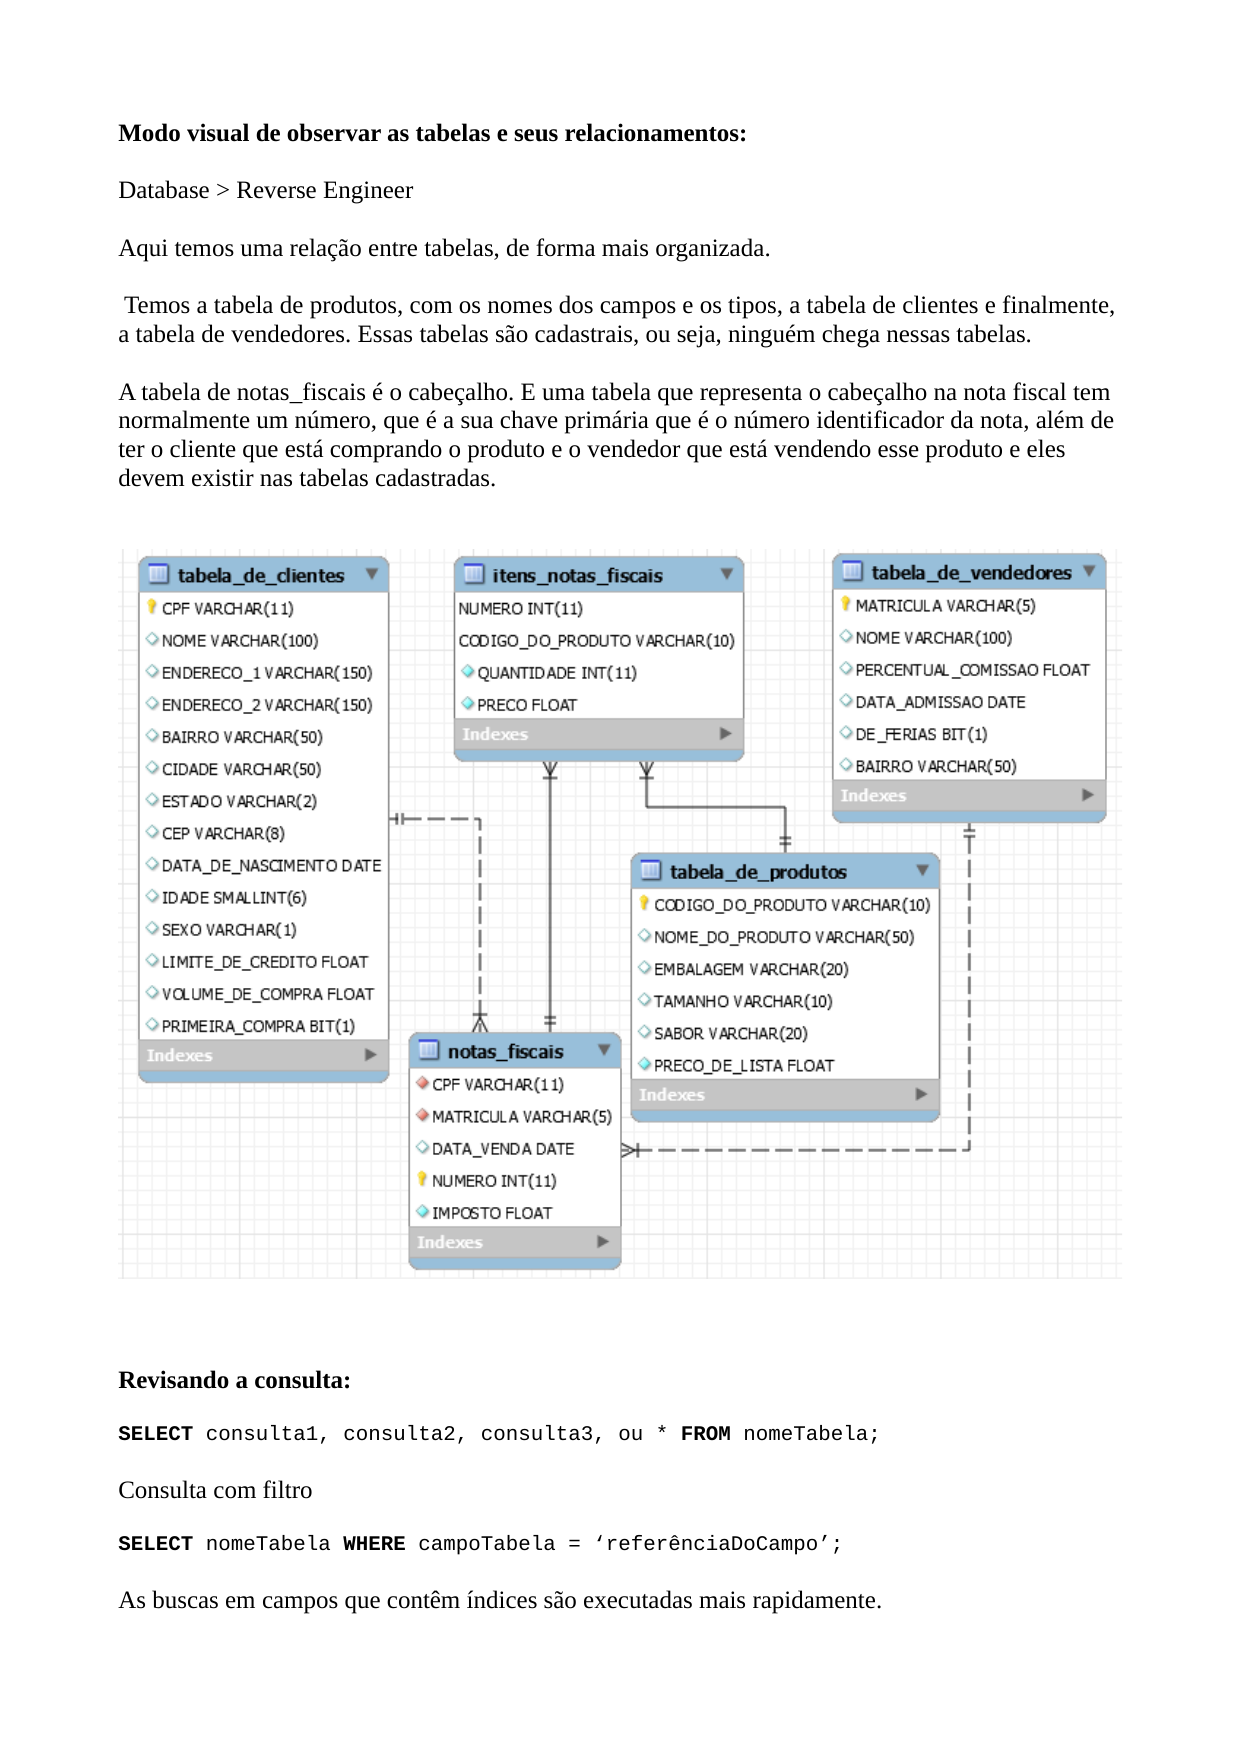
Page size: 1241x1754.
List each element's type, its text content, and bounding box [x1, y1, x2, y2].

picture [118, 549, 1123, 1279]
text Database > Reverse Engineer [118, 176, 1122, 204]
text Aqui temos uma relação entre tabelas, de forma mais organizada. [118, 233, 1122, 262]
text SELECT consulta1, consulta2, consulta3, ou * FROM nomeTabela; [118, 1423, 1122, 1446]
text Revisando a consulta: [118, 1365, 1122, 1394]
text A tabela de notas_fiscais é o cabeçalho. E uma tabela que representa o cabeçalho na nota fiscal tem normalmente um número, que é a sua chave primária que é o número identificador da nota, além de ter o cliente que está comprando o produto e o vendedor que está vendendo esse produto e eles devem existir nas tabelas cadastradas. [118, 377, 1122, 492]
text Modo visual de observar as tabelas e seus relacionamentos: [118, 118, 1122, 147]
text SELECT nomeTabela WHERE campoTabela = ‘referênciaDoCampo’; [118, 1533, 1122, 1556]
text Temos a tabela de produtos, com os nomes dos campos e os tipos, a tabela de clientes e finalmente, a tabela de vendedores. Essas tabelas são cadastrais, ou seja, ninguém chega nessas tabelas. [118, 291, 1122, 348]
text Consulta com filtro [118, 1475, 1122, 1504]
text As buscas em campos que contêm índices são executadas mais rapidamente. [118, 1585, 1122, 1614]
